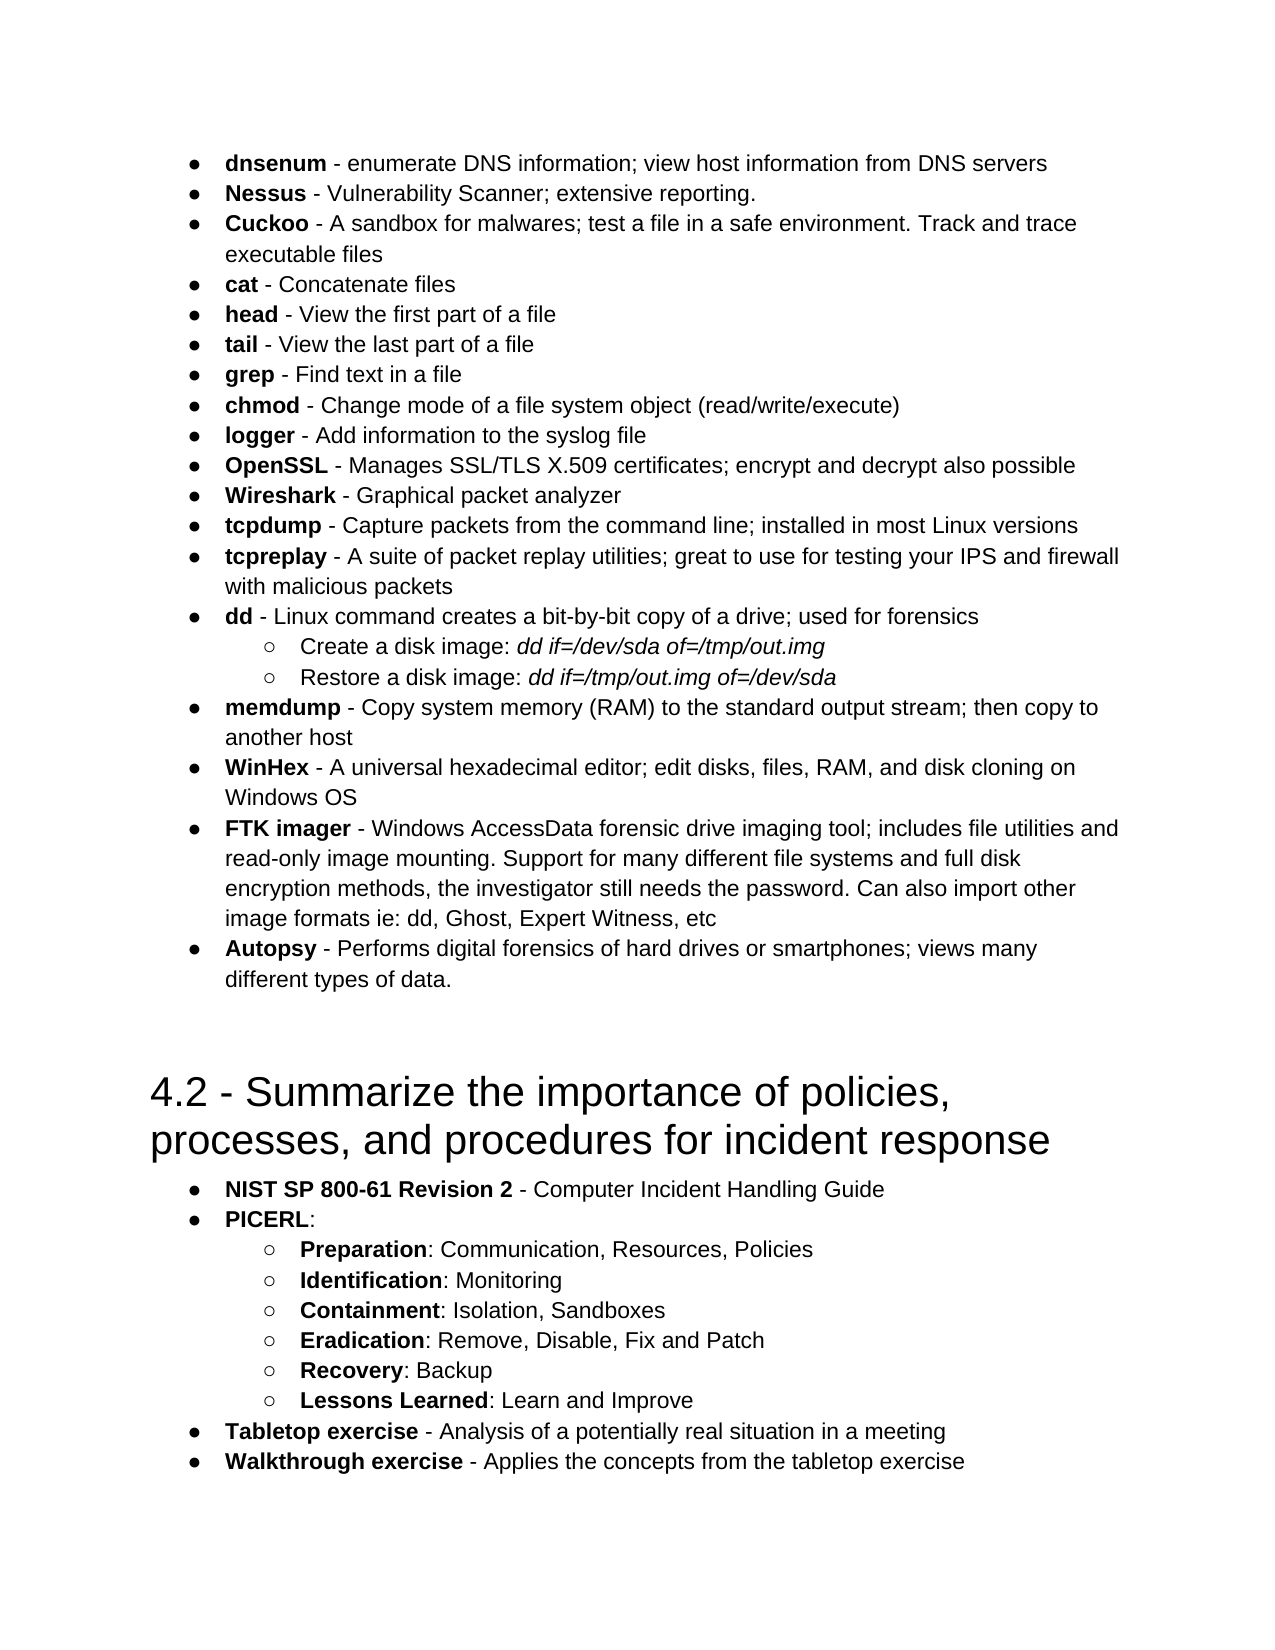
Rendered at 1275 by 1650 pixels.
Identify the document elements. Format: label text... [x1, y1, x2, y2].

list OpenSSL - Manages SSL/TLS X.509 certificates; encrypt and decrypt also possible [187, 452, 1125, 478]
list Wireshark - Graphical packet analyzer [187, 482, 1125, 509]
list dd - Linux command creates a bit-by-bit copy of a drive; used for forensics [187, 603, 1125, 629]
list Cuckoo - A sandbox for malwares; test a file in a safe environment. Track and trace executable files [187, 210, 1125, 267]
list Eradication: Remove, Disable, Fix and Patch [262, 1327, 1125, 1353]
list Nessus - Vulnerability Scanner; extensive reporting. [187, 180, 1125, 207]
list Tabletop exercise - Analysis of a potentially real situation in a meeting [187, 1418, 1125, 1444]
list Identification: Monitoring [262, 1267, 1125, 1293]
list Lessons Learned: Learn and Improve [262, 1387, 1125, 1414]
list Recovery: Backup [262, 1357, 1125, 1384]
list memdump - Copy system memory (RAM) to the standard output stream; then copy to another host [187, 694, 1125, 750]
subtitle 4.2 - Summarize the importance of policies, processes, and procedures for incident response [150, 1068, 1125, 1163]
list NIST SP 800-61 Revision 2 - Computer Incident Handling Guide [187, 1176, 1125, 1202]
list logger - Add information to the syslog file [187, 422, 1125, 448]
list Autopsy - Performs digital forensics of hard drives or smartphones; views many different types of data. [187, 935, 1125, 992]
list tcpreplay - A suite of packet replay utilities; great to use for testing your IPS and firewall with malicious packets [187, 543, 1125, 599]
list Create a disk image: dd if=/dev/sda of=/tmp/out.img [262, 633, 1125, 660]
list chmod - Change mode of a file system object (read/write/execute) [187, 392, 1125, 418]
list Containment: Isolation, Sandboxes [262, 1297, 1125, 1323]
list PICERL: [187, 1206, 1125, 1233]
list tcpdump - Capture packets from the command line; installed in most Linux versions [187, 512, 1125, 539]
list WinHex - A universal hexadecimal editor; edit disks, files, RAM, and disk cloning on Windows OS [187, 754, 1125, 811]
list grep - Find text in a file [187, 361, 1125, 388]
list cat - Concatenate files [187, 271, 1125, 297]
list Preparation: Communication, Resources, Policies [262, 1236, 1125, 1263]
list tail - View the last part of a file [187, 331, 1125, 358]
list head - View the first part of a file [187, 301, 1125, 327]
list dnsenum - enumerate DNS information; view host information from DNS servers [187, 150, 1125, 176]
list FTK imager - Windows AccessData forensic drive imaging tool; includes file utilities and read-only image mounting. Support for many different file systems and full disk encryption methods, the investigator still needs the password. Can also import other image formats ie: dd, Ghost, Expert Witness, etc [187, 814, 1125, 932]
list Restore a disk image: dd if=/tmp/out.img of=/dev/sda [262, 663, 1125, 690]
list Walkthrough exercise - Applies the concepts from the tabletop exercise [187, 1448, 1125, 1474]
